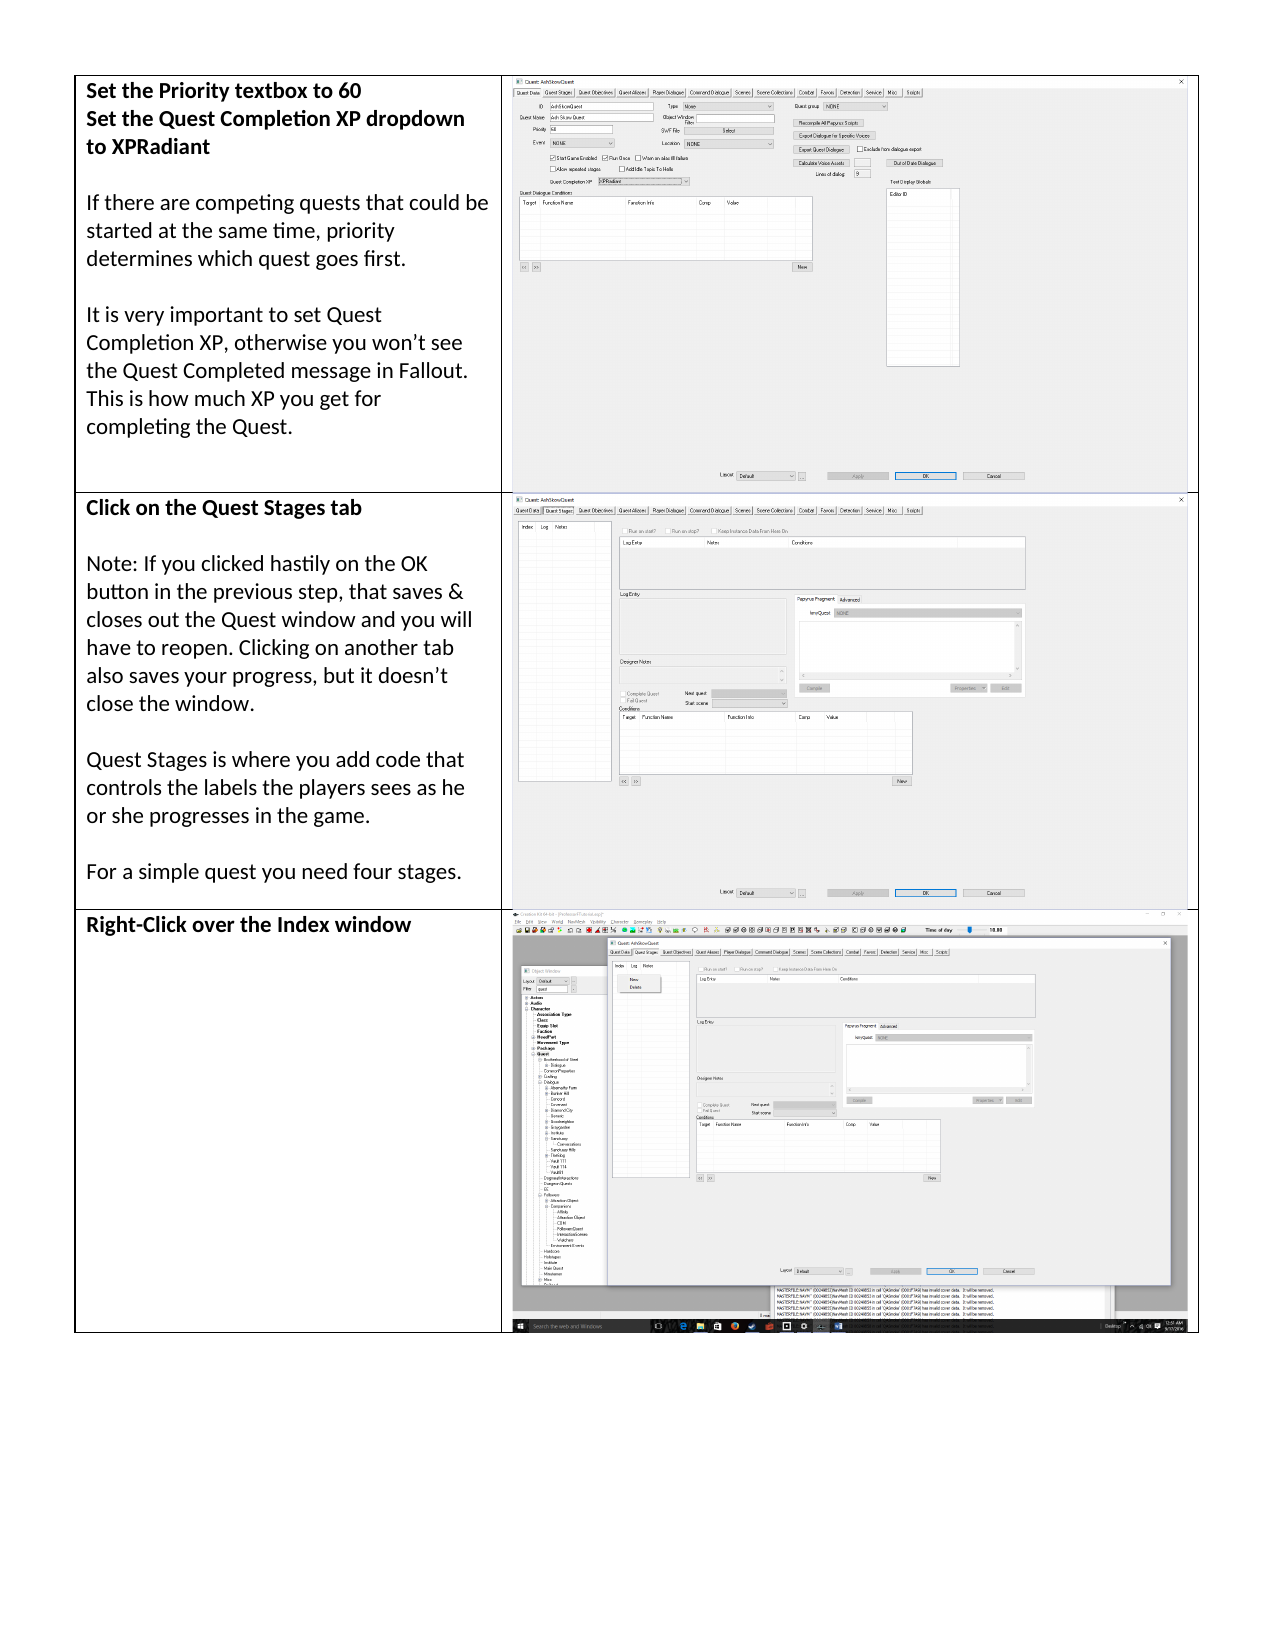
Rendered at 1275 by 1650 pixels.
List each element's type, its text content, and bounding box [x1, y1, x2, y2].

table_cell [1188, 910, 1198, 1332]
table_cell [1188, 493, 1198, 909]
table_cell Click on the Quest Stages tab Note: If you clicked hastily on the OK button in the previous step, that saves & closes out the Quest window and you will have to reopen. Clicking on another tab also saves your progress, but it doesn’t close the window. Quest Stages is where you add code that controls the labels the players sees as he or she progresses in the game. For a simple quest you need four stages. [76, 493, 501, 909]
table_cell [502, 910, 512, 1332]
table_cell [502, 76, 512, 492]
table_cell Set the Priority textbox to 60 Set the Quest Completion XP dropdown to XPRadiant If there are competing quests that could be started at the same time, priority determines which quest goes first. It is very important to set Quest Completion XP, otherwise you won’t see the Quest Completed message in Fallout. This is how much XP you get for completing the Quest. [76, 76, 501, 492]
table_cell Right-Click over the Index window [76, 910, 501, 1332]
table_cell [502, 493, 512, 909]
table_cell [1188, 76, 1198, 492]
